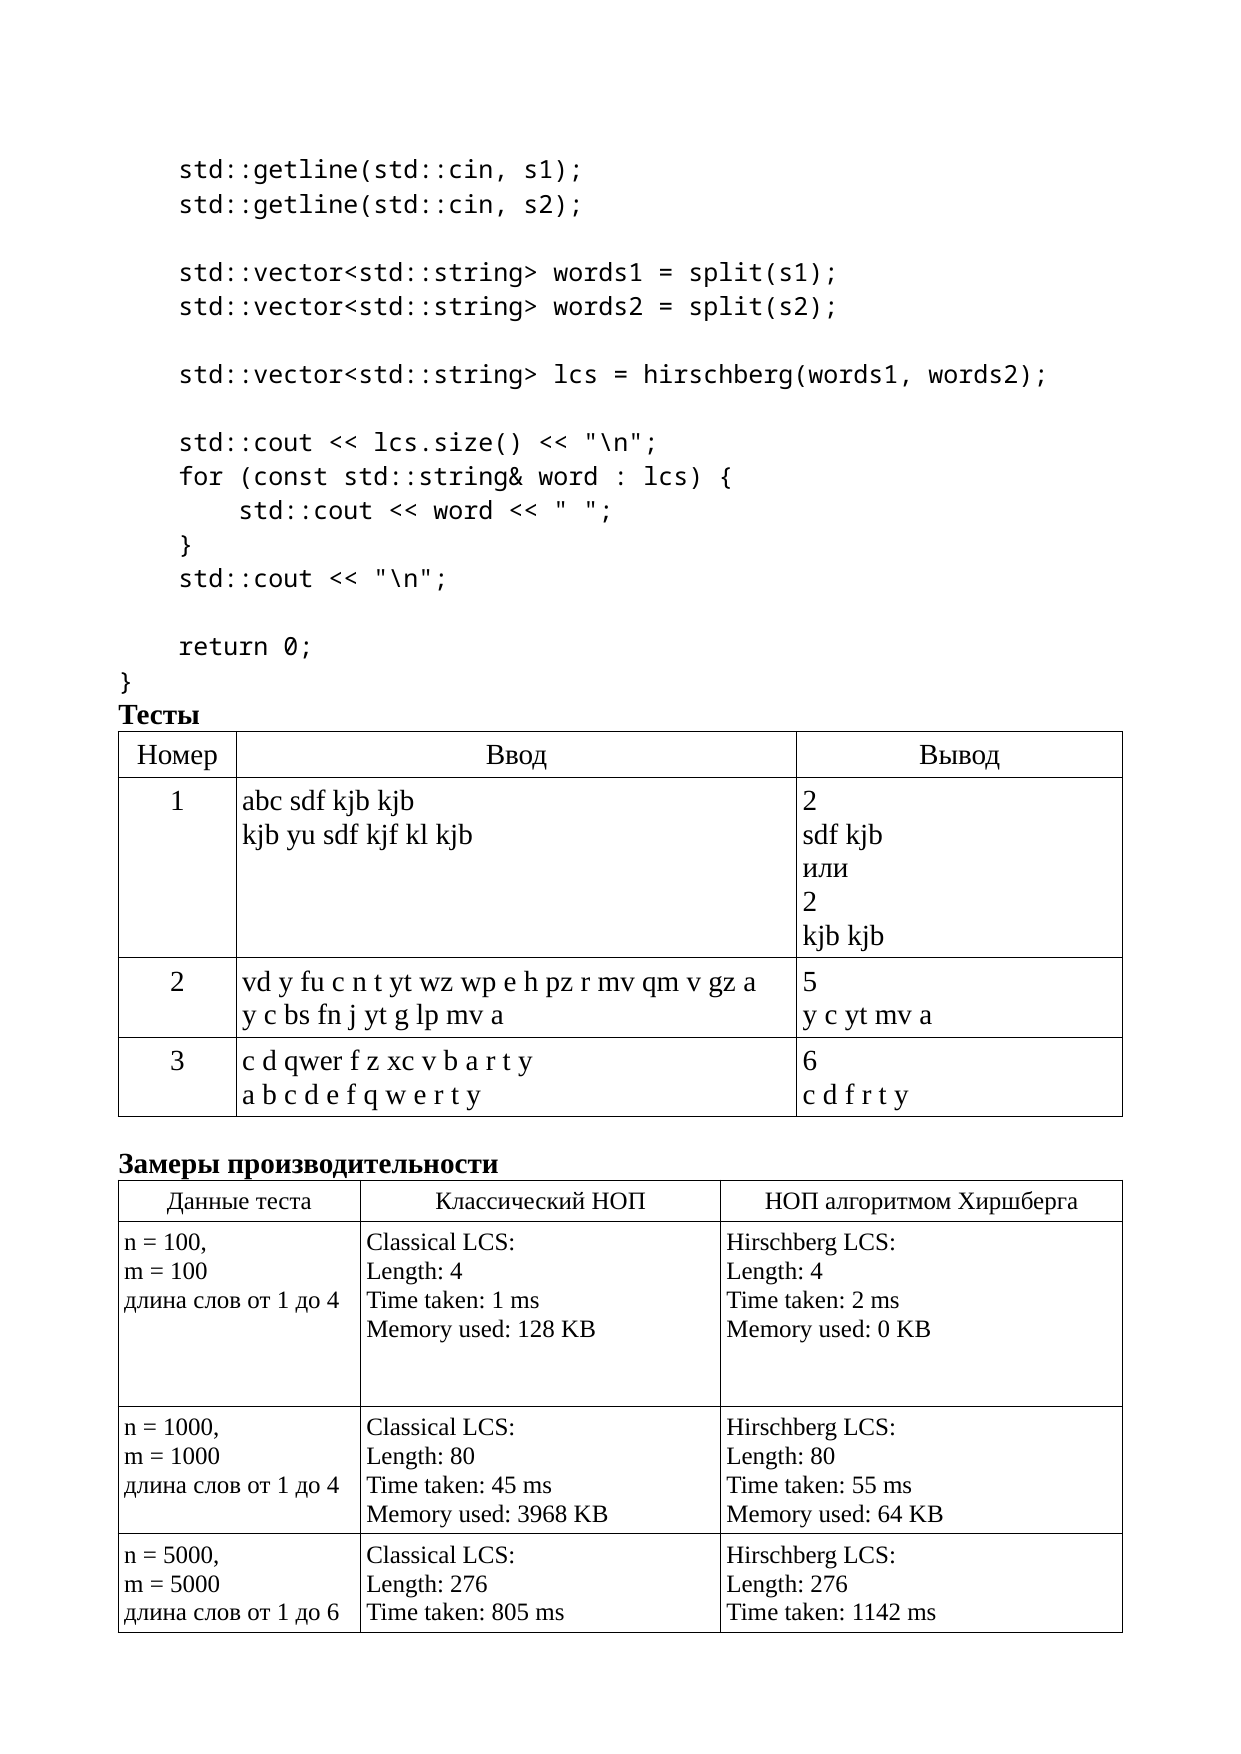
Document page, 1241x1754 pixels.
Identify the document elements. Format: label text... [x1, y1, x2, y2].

text } [118, 527, 1122, 561]
table_cell 1 [119, 778, 236, 957]
text std::getline(std::cin, s1); [118, 152, 1122, 186]
text Замеры производительности [118, 1146, 1122, 1179]
text std::vector<std::string> words2 = split(s2); [118, 288, 1122, 322]
table_header НОП алгоритмом Хиршберга [721, 1181, 1122, 1221]
table_cell n = 5000, m = 5000 длина слов от 1 до 6 [119, 1534, 360, 1632]
table_cell Classical LCS: Length: 80 Time taken: 45 ms Memory used: 3968 KB [361, 1407, 720, 1533]
table_cell c d qwer f z xc v b a r t y a b c d e f q w e r t y [237, 1038, 796, 1116]
table_header Вывод [797, 732, 1122, 777]
table_cell vd y fu c n t yt wz wp e h pz r mv qm v gz a y c bs fn j yt g lp mv a [237, 958, 796, 1037]
table_cell Hirschberg LCS: Length: 4 Time taken: 2 ms Memory used: 0 KB [721, 1222, 1122, 1406]
table_cell Hirschberg LCS: Length: 80 Time taken: 55 ms Memory used: 64 KB [721, 1407, 1122, 1533]
text std::vector<std::string> words1 = split(s1); [118, 254, 1122, 288]
text std::cout << "\n"; [118, 561, 1122, 595]
table_cell Classical LCS: Length: 276 Time taken: 805 ms [361, 1534, 720, 1632]
table_header Номер [119, 732, 236, 777]
text } [118, 663, 1122, 697]
text for (const std::string& word : lcs) { [118, 459, 1122, 493]
table_header Классический НОП [361, 1181, 720, 1221]
table_cell abc sdf kjb kjb kjb yu sdf kjf kl kjb [237, 778, 796, 957]
table_cell n = 1000, m = 1000 длина слов от 1 до 4 [119, 1407, 360, 1533]
text std::cout << lcs.size() << "\n"; [118, 425, 1122, 459]
table_cell Hirschberg LCS: Length: 276 Time taken: 1142 ms [721, 1534, 1122, 1632]
table_cell 2 [119, 958, 236, 1037]
table_cell n = 100, m = 100 длина слов от 1 до 4 [119, 1222, 360, 1406]
table_cell 5 y c yt mv a [797, 958, 1122, 1037]
table_header Ввод [237, 732, 796, 777]
table_cell Classical LCS: Length: 4 Time taken: 1 ms Memory used: 128 KB [361, 1222, 720, 1406]
text Тесты [118, 697, 1122, 731]
table_cell 6 c d f r t y [797, 1038, 1122, 1116]
table_cell 3 [119, 1038, 236, 1116]
table_header Данные теста [119, 1181, 360, 1221]
text std::cout << word << " "; [118, 493, 1122, 527]
text std::getline(std::cin, s2); [118, 186, 1122, 220]
table_cell 2 sdf kjb или 2 kjb kjb [797, 778, 1122, 957]
text std::vector<std::string> lcs = hirschberg(words1, words2); [118, 357, 1122, 391]
text return 0; [118, 629, 1122, 663]
